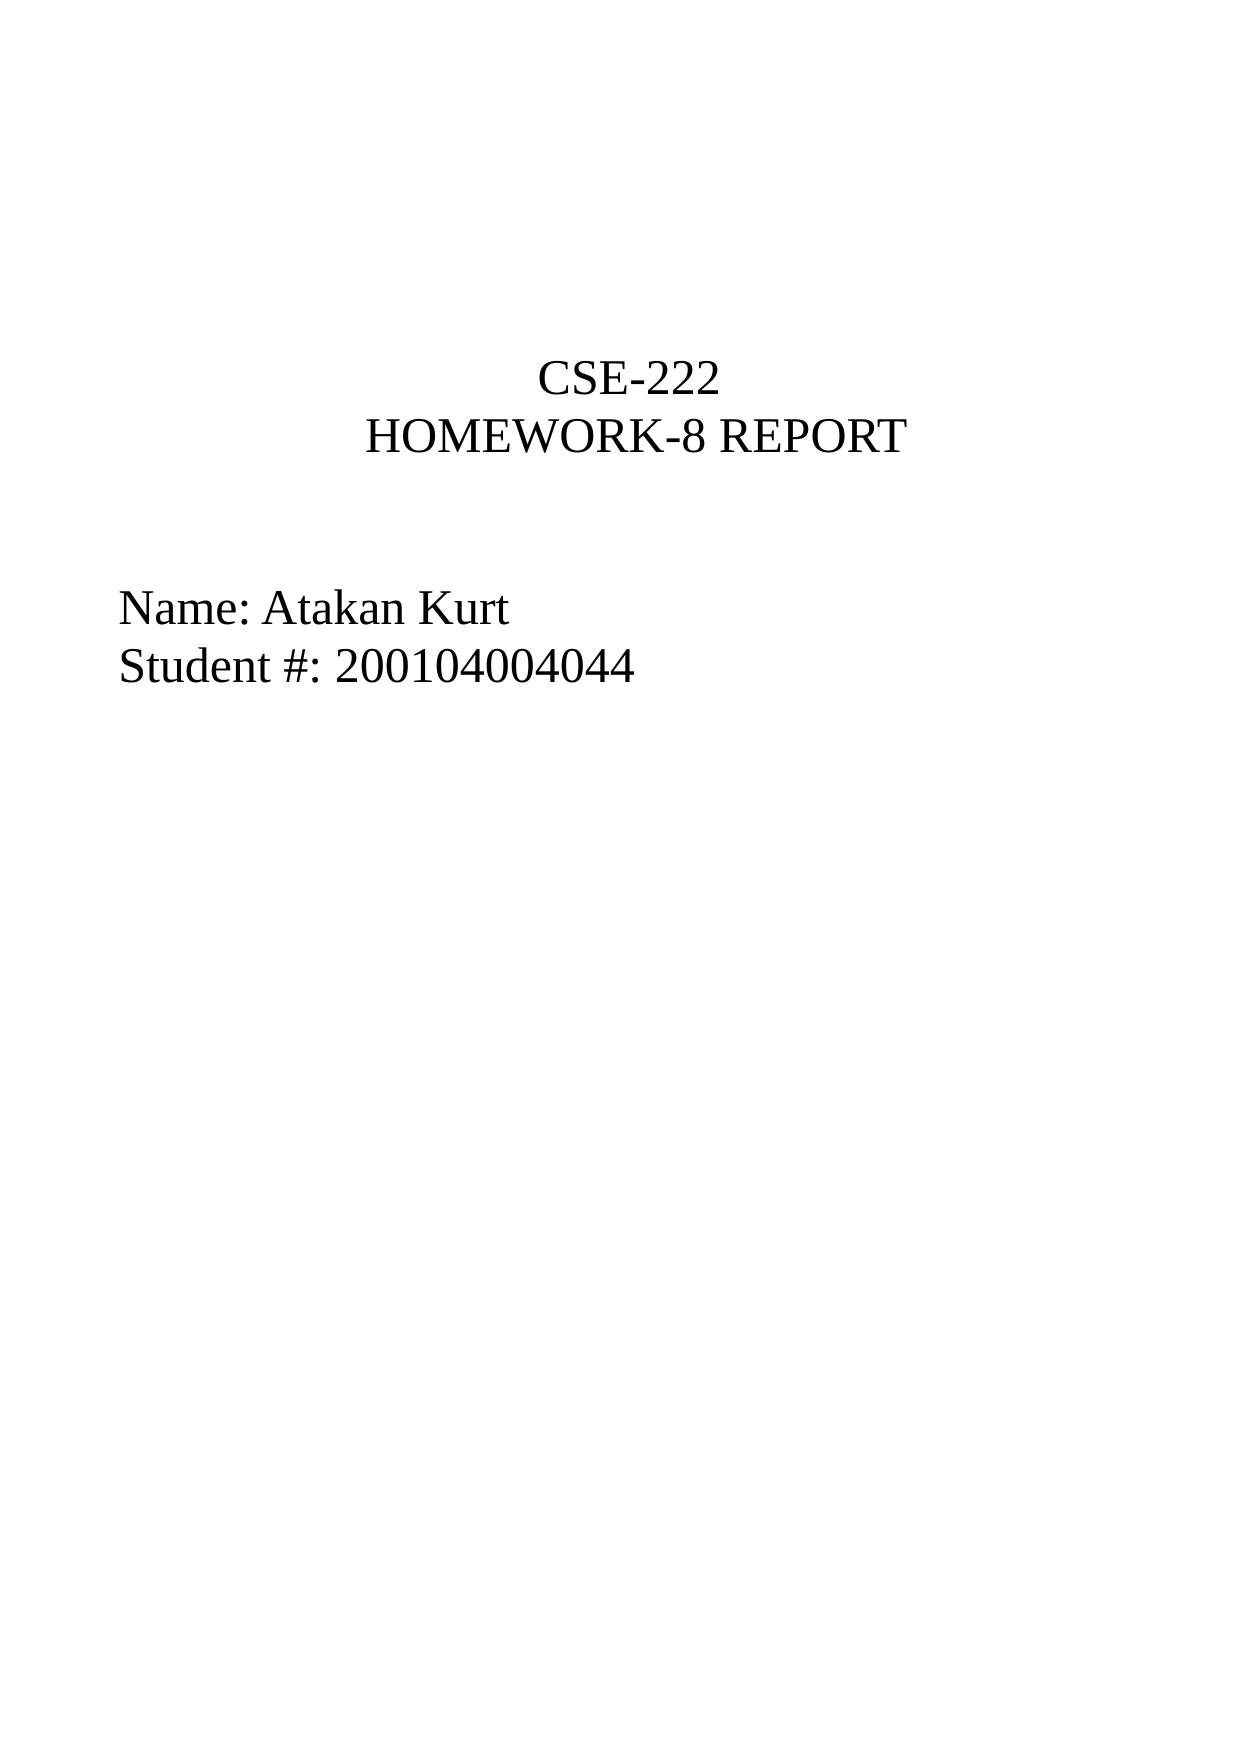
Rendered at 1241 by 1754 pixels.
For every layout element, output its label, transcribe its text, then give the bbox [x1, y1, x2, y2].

text Name: Atakan Kurt [118, 578, 1122, 636]
text Student #: 200104004044 [118, 636, 1122, 693]
text CSE-222 [118, 348, 1122, 406]
text HOMEWORK-8 REPORT [118, 406, 1122, 463]
